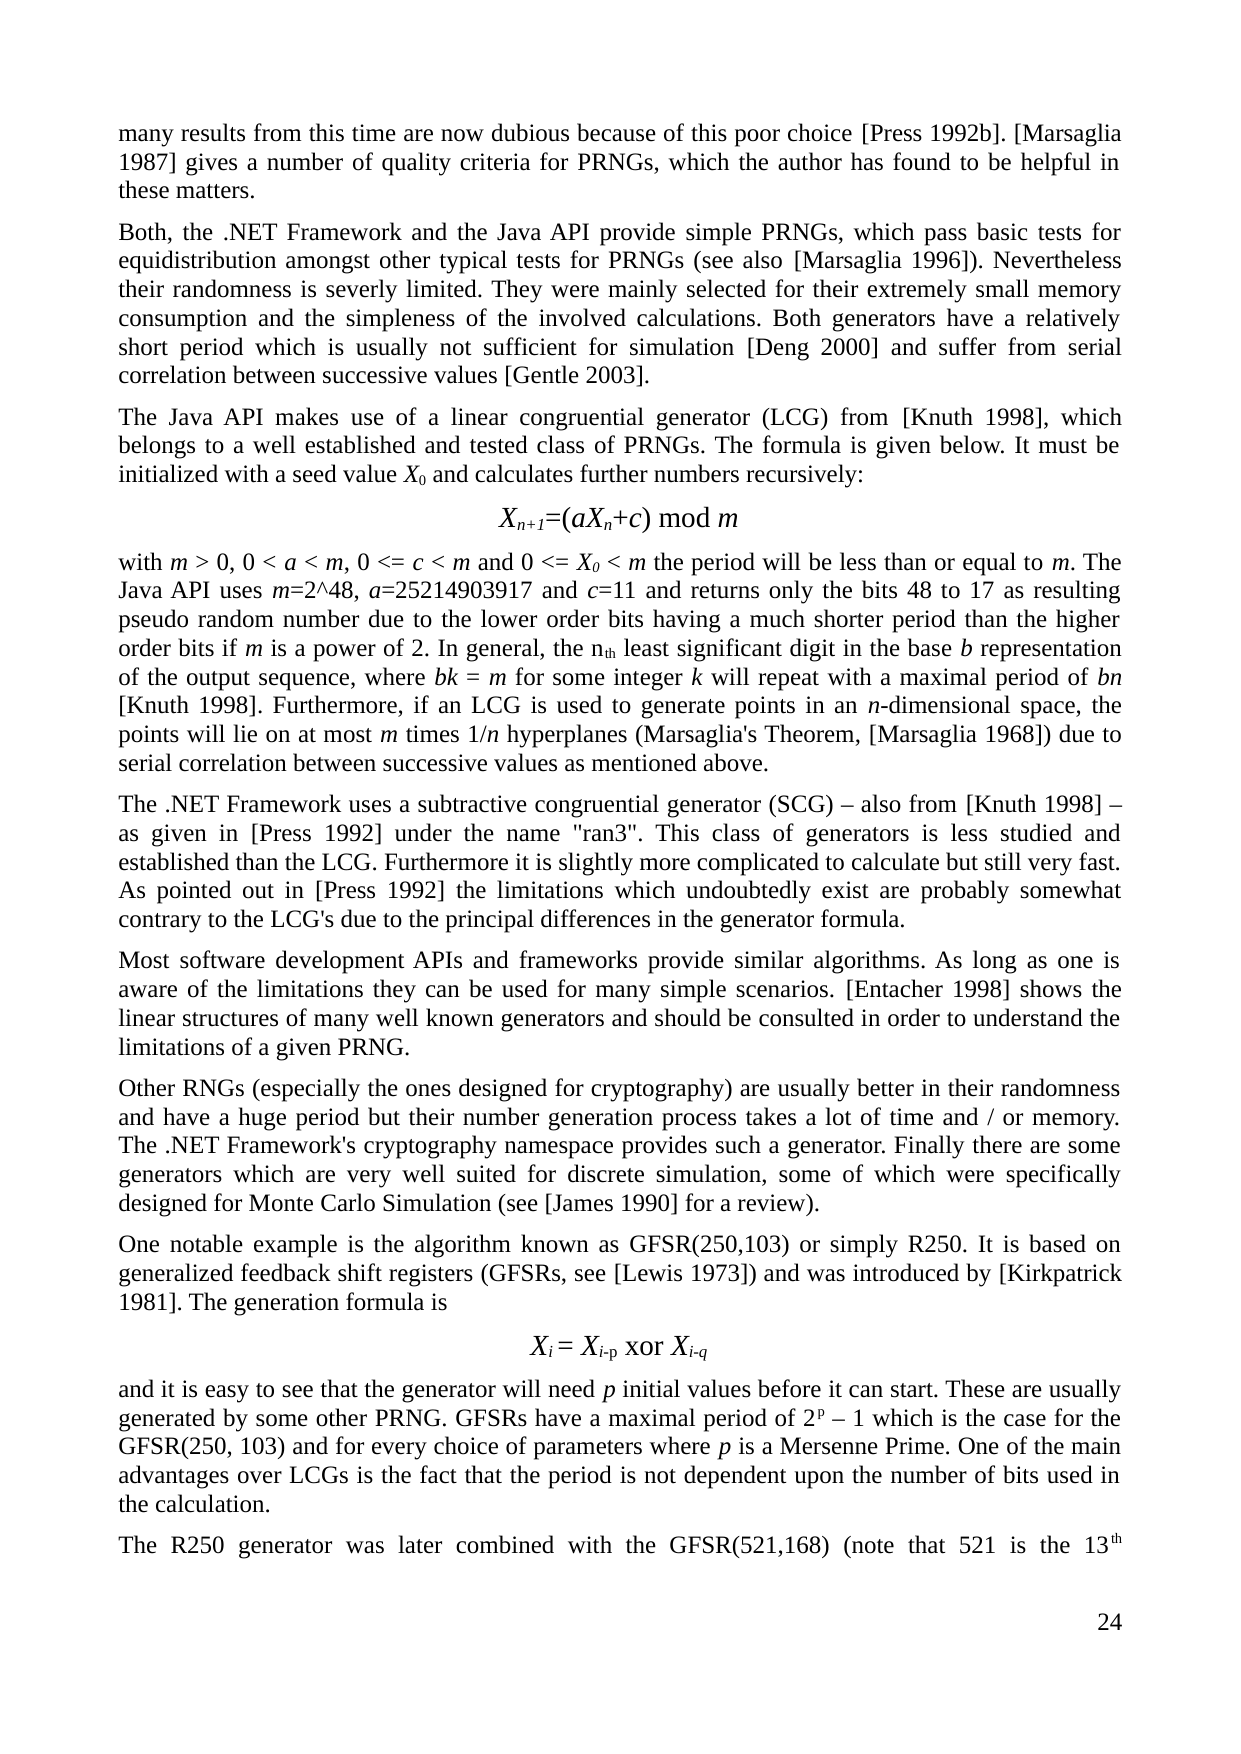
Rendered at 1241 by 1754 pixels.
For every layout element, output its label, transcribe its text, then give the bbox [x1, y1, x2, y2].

text many results from this time are now dubious because of this poor choice [Press 1992b]. [Marsaglia 1987] gives a number of quality criteria for PRNGs, which the author has found to be helpful in these matters. [118, 118, 1122, 204]
text Both, the .NET Framework and the Java API provide simple PRNGs, which pass basic tests for equidistribution amongst other typical tests for PRNGs (see also [Marsaglia 1996]). Nevertheless their randomness is severly limited. They were mainly selected for their extremely small memory consumption and the simpleness of the involved calculations. Both generators have a relatively short period which is usually not sufficient for simulation [Deng 2000] and suffer from serial correlation between successive values [Gentle 2003]. [118, 217, 1122, 389]
text One notable example is the algorithm known as GFSR(250,103) or simply R250. It is based on generalized feedback shift registers (GFSRs, see [Lewis 1973]) and was introduced by [Kirkpatrick 1981]. The generation formula is [118, 1229, 1122, 1315]
text Xn+1=(aXn+c) mod m [118, 501, 1122, 534]
text Other RNGs (especially the ones designed for cryptography) are usually better in their randomness and have a huge period but their number generation process takes a lot of time and / or memory. The .NET Framework's cryptography namespace provides such a generator. Finally there are some generators which are very well suited for discrete simulation, some of which were specifically designed for Monte Carlo Simulation (see [James 1990] for a review). [118, 1073, 1122, 1217]
text The R250 generator was later combined with the GFSR(521,168) (note that 521 is the 13th [118, 1530, 1122, 1559]
text The Java API makes use of a linear congruential generator (LCG) from [Knuth 1998], which belongs to a well established and tested class of PRNGs. The formula is given below. It must be initialized with a seed value X0 and calculates further numbers recursively: [118, 402, 1122, 488]
text The .NET Framework uses a subtractive congruential generator (SCG) – also from [Knuth 1998] – as given in [Press 1992] under the name "ran3". This class of generators is less studied and established than the LCG. Furthermore it is slightly more complicated to calculate but still very fast. As pointed out in [Press 1992] the limitations which undoubtedly exist are probably somewhat contrary to the LCG's due to the principal differences in the generator formula. [118, 789, 1122, 933]
text Xi = Xi-p xor Xi-q [118, 1328, 1122, 1361]
text and it is easy to see that the generator will need p initial values before it can start. These are usually generated by some other PRNG. GFSRs have a maximal period of 2p – 1 which is the case for the GFSR(250, 103) and for every choice of parameters where p is a Mersenne Prime. One of the main advantages over LCGs is the fact that the period is not dependent upon the number of bits used in the calculation. [118, 1374, 1122, 1518]
text Most software development APIs and frameworks provide similar algorithms. As long as one is aware of the limitations they can be used for many simple scenarios. [Entacher 1998] shows the linear structures of many well known generators and should be consulted in order to understand the limitations of a given PRNG. [118, 945, 1122, 1060]
text with m > 0, 0 < a < m, 0 <= c < m and 0 <= X0 < m the period will be less than or equal to m. The Java API uses m=2^48, a=25214903917 and c=11 and returns only the bits 48 to 17 as resulting pseudo random number due to the lower order bits having a much shorter period than the higher order bits if m is a power of 2. In general, the nth least significant digit in the base b representation of the output sequence, where bk = m for some integer k will repeat with a maximal period of bn [Knuth 1998]. Furthermore, if an LCG is used to generate points in an n-dimensional space, the points will lie on at most m times 1/n hyperplanes (Marsaglia's Theorem, [Marsaglia 1968]) due to serial correlation between successive values as mentioned above. [118, 547, 1122, 777]
